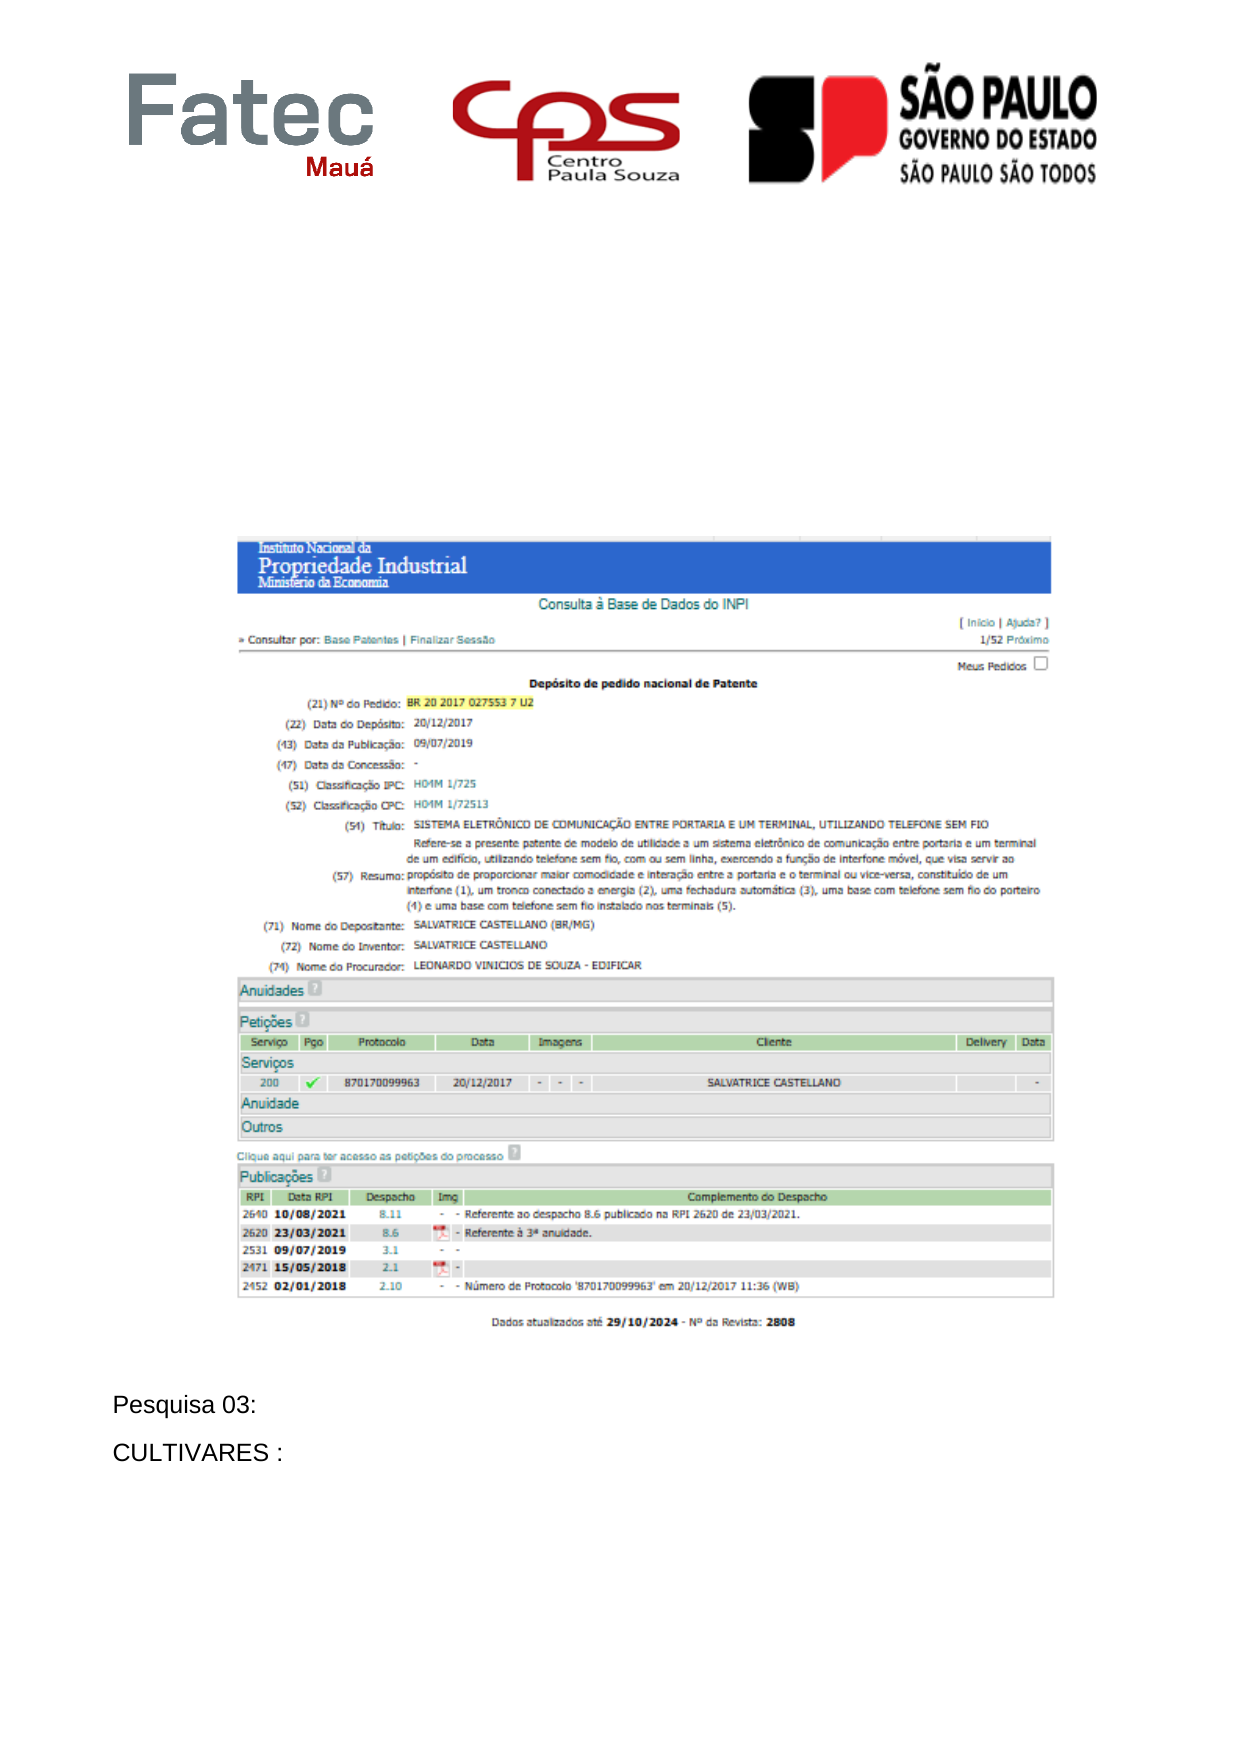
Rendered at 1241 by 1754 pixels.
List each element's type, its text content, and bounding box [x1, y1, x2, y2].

picture [143, 72, 377, 229]
picture [479, 60, 681, 203]
text CULTIVARES : [112, 1390, 1128, 1419]
picture [208, 488, 1067, 1283]
text Pesquisa 03: [112, 1343, 1128, 1371]
